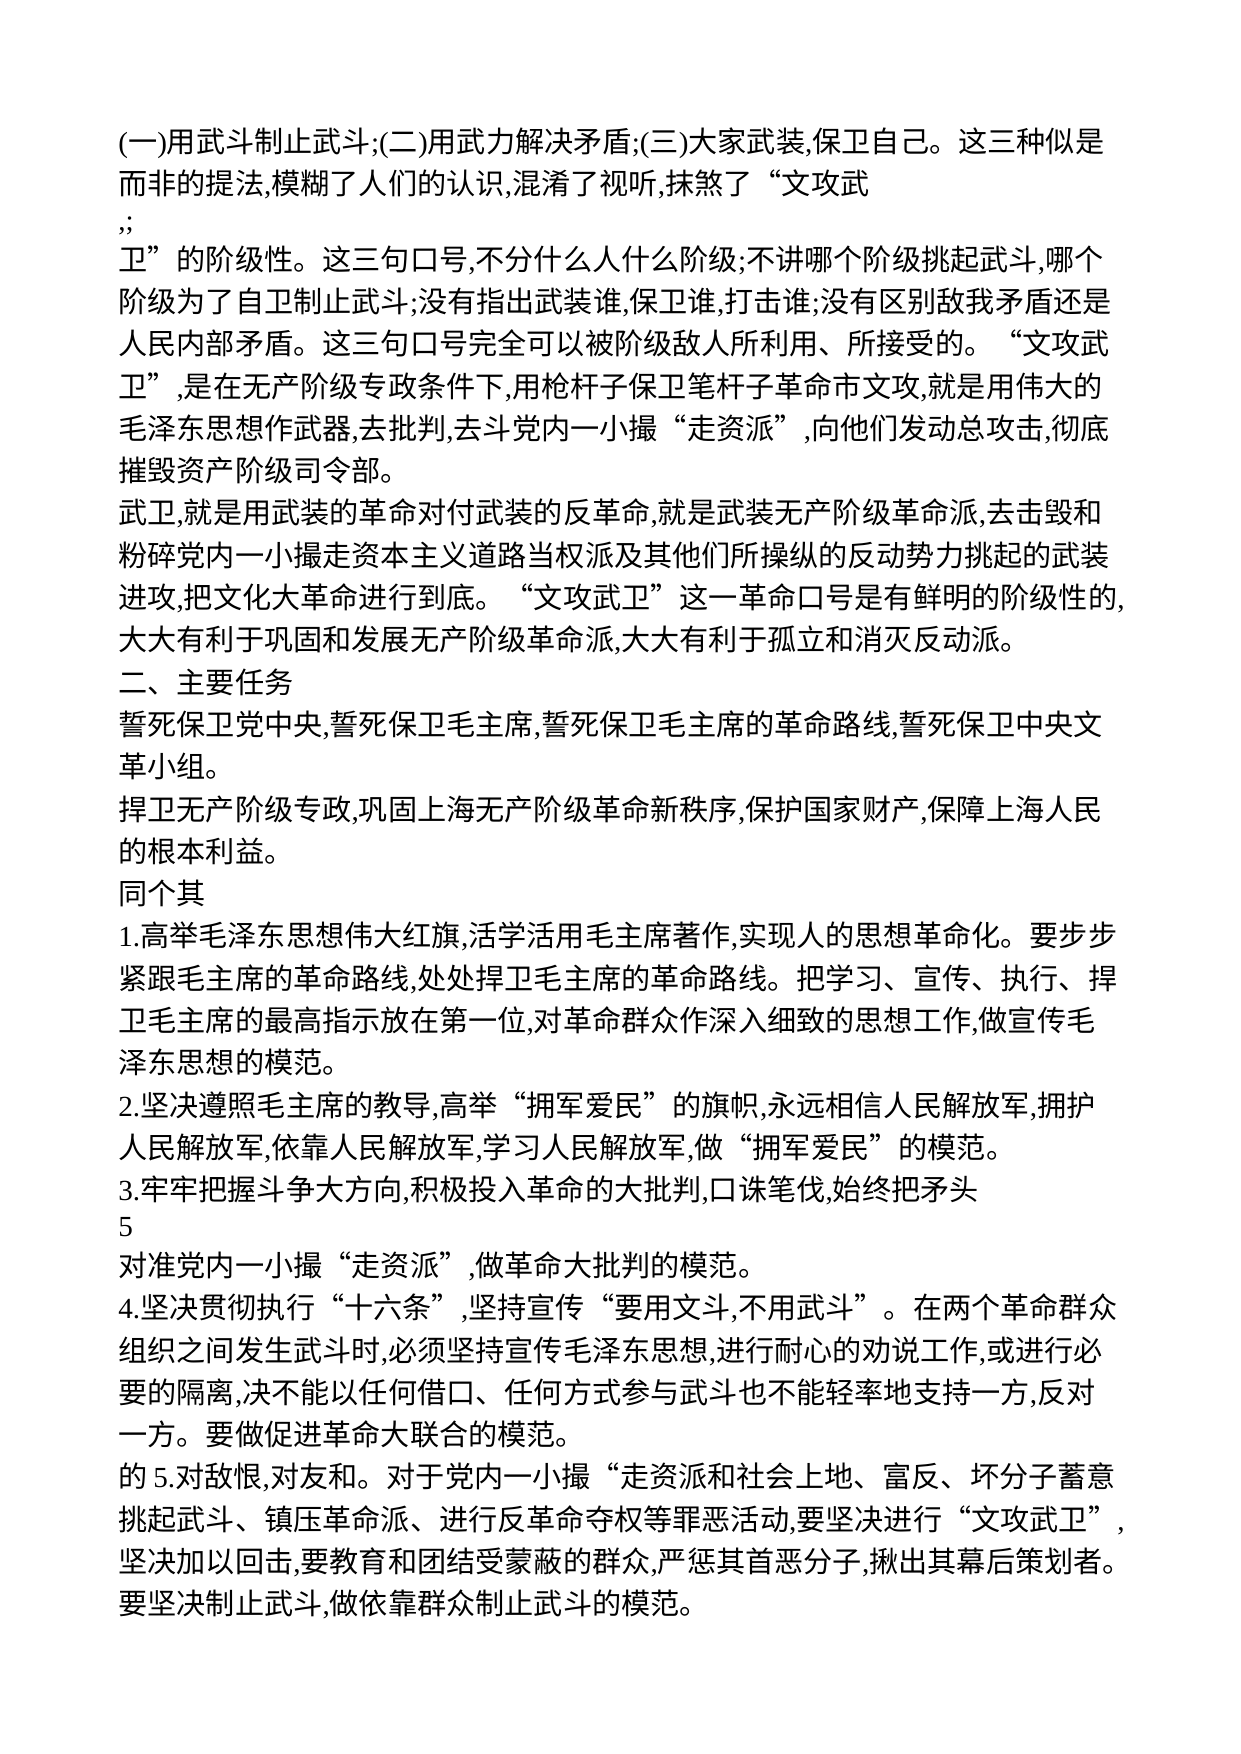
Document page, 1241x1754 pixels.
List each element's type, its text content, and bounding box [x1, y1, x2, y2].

text 的5.对敌恨,对友和。对于党内一小撮“走资派和社会上地、富反、坏分子蓄意挑起武斗、镇压革命派、进行反革命夺权等罪恶活动,要坚决进行“文攻武卫”,坚决加以回击,要教育和团结受蒙蔽的群众,严惩其首恶分子,揪出其幕后策划者。要坚决制止武斗,做依靠群众制止武斗的模范。 [118, 1454, 1122, 1623]
text 二、主要任务 [118, 659, 1122, 701]
text 对准党内一小撮“走资派”,做革命大批判的模范。 [118, 1242, 1122, 1285]
text (一)用武斗制止武斗;(二)用武力解决矛盾;(三)大家武装,保卫自己。这三种似是而非的提法,模糊了人们的认识,混淆了视听,抹煞了“文攻武 [118, 118, 1122, 203]
text 卫”的阶级性。这三句口号,不分什么人什么阶级;不讲哪个阶级挑起武斗,哪个阶级为了自卫制止武斗;没有指出武装谁,保卫谁,打击谁;没有区别敌我矛盾还是人民内部矛盾。这三句口号完全可以被阶级敌人所利用、所接受的。“文攻武卫”,是在无产阶级专政条件下,用枪杆子保卫笔杆子革命市文攻,就是用伟大的毛泽东思想作武器,去批判,去斗党内一小撮“走资派”,向他们发动总攻击,彻底摧毁资产阶级司令部。 [118, 236, 1122, 490]
text 捍卫无产阶级专政,巩固上海无产阶级革命新秩序,保护国家财产,保障上海人民的根本利益。 [118, 786, 1122, 871]
text 4.坚决贯彻执行“十六条”,坚持宣传“要用文斗,不用武斗”。在两个革命群众组织之间发生武斗时,必须坚持宣传毛泽东思想,进行耐心的劝说工作,或进行必要的隔离,决不能以任何借口、任何方式参与武斗也不能轻率地支持一方,反对一方。要做促进革命大联合的模范。 [118, 1285, 1122, 1454]
text 1.高举毛泽东思想伟大红旗,活学活用毛主席著作,实现人的思想革命化。要步步紧跟毛主席的革命路线,处处捍卫毛主席的革命路线。把学习、宣传、执行、捍卫毛主席的最高指示放在第一位,对革命群众作深入细致的思想工作,做宣传毛泽东思想的模范。 [118, 913, 1122, 1082]
text 誓死保卫党中央,誓死保卫毛主席,誓死保卫毛主席的革命路线,誓死保卫中央文革小组。 [118, 701, 1122, 786]
text 武卫,就是用武装的革命对付武装的反革命,就是武装无产阶级革命派,去击毁和粉碎党内一小撮走资本主义道路当权派及其他们所操纵的反动势力挑起的武装进攻,把文化大革命进行到底。“文攻武卫”这一革命口号是有鲜明的阶级性的,大大有利于巩固和发展无产阶级革命派,大大有利于孤立和消灭反动派。 [118, 490, 1122, 659]
text ,; [118, 203, 1122, 236]
text 同个其 [118, 871, 1122, 913]
text 3.牢牢把握斗争大方向,积极投入革命的大批判,口诛笔伐,始终把矛头 [118, 1167, 1122, 1209]
text 5 [118, 1209, 1122, 1242]
text 2.坚决遵照毛主席的教导,高举“拥军爱民”的旗帜,永远相信人民解放军,拥护人民解放军,依靠人民解放军,学习人民解放军,做“拥军爱民”的模范。 [118, 1082, 1122, 1167]
